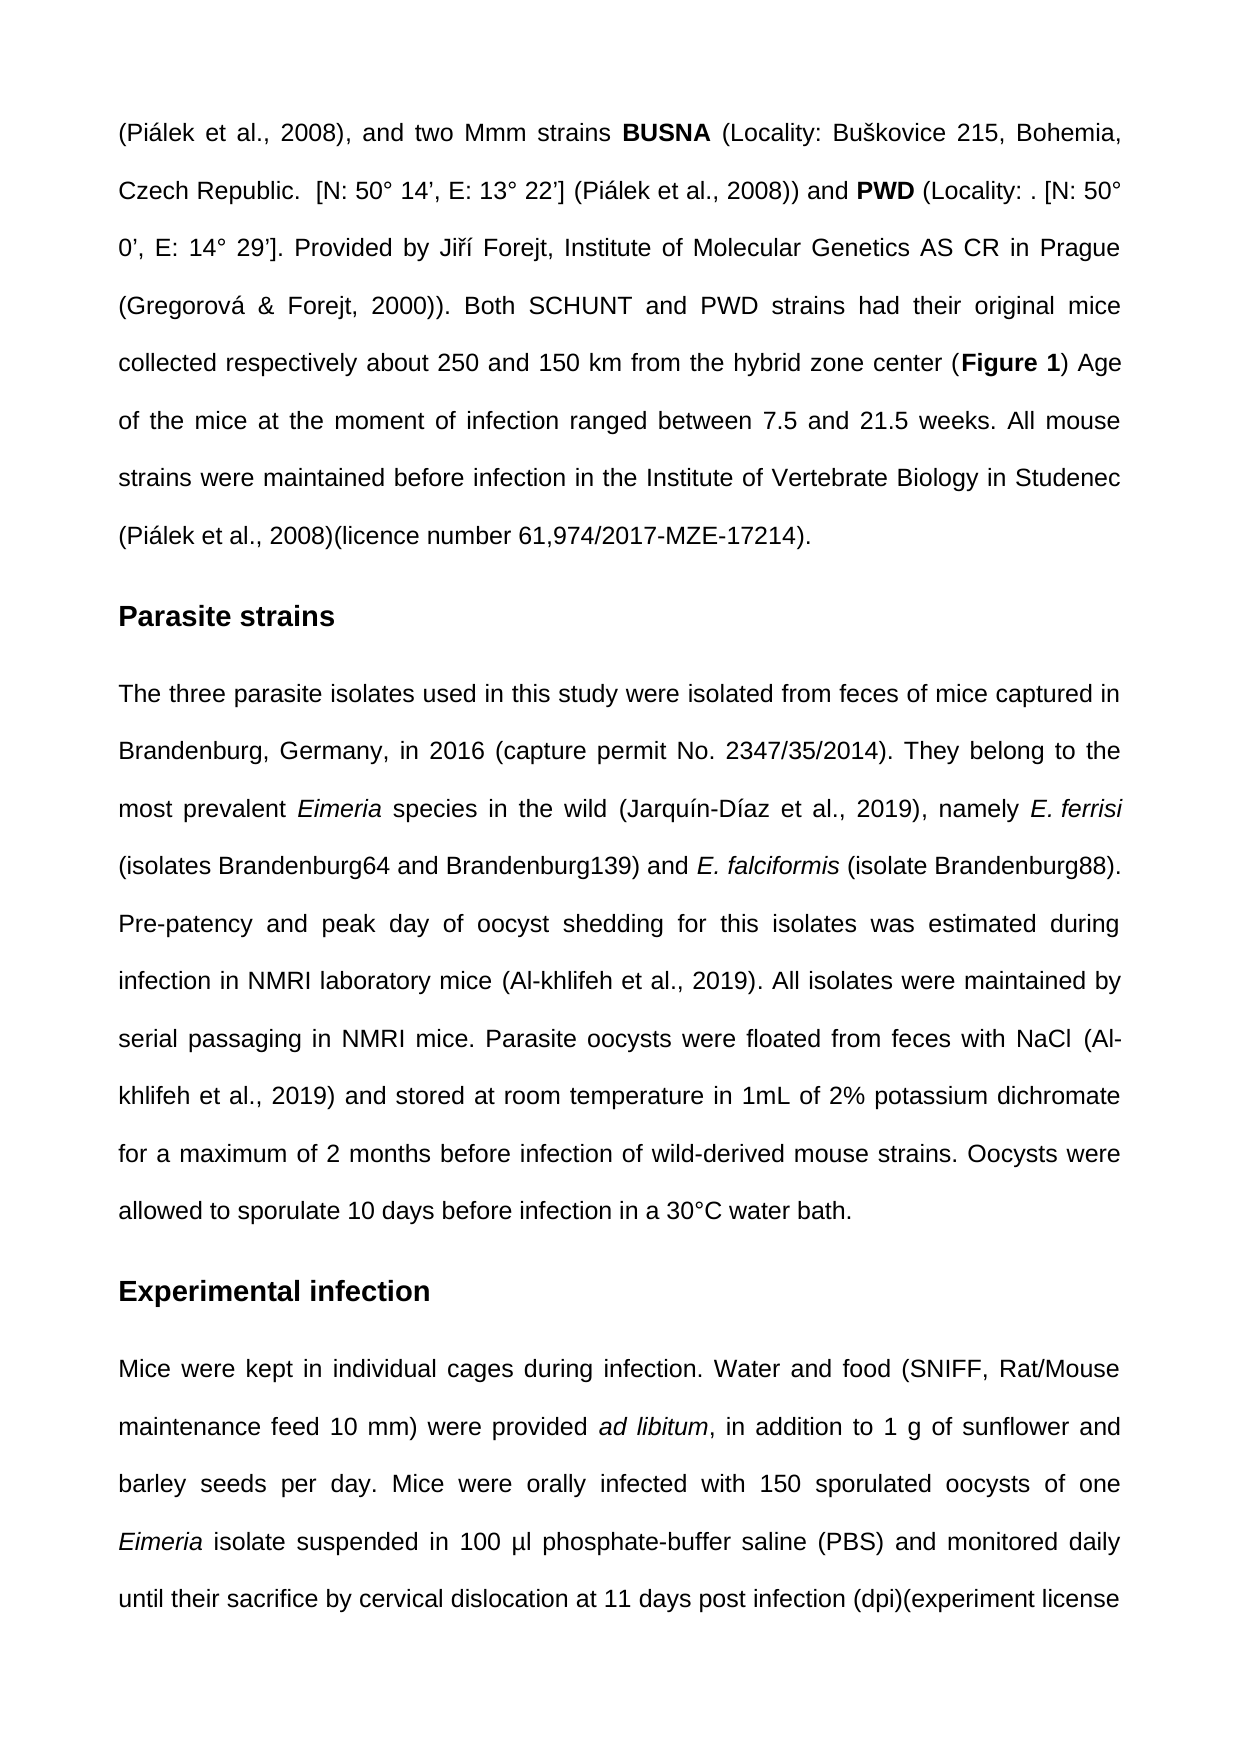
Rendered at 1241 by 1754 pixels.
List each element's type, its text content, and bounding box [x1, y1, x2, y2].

text (Piálek et al., 2008), and two Mmm strains BUSNA (Locality: Buškovice 215, Bohemia, Czech Republic. [N: 50° 14’, E: 13° 22’] (Piálek et al., 2008)) and PWD (Locality: . [N: 50° 0’, E: 14° 29’]. Provided by Jiří Forejt, Institute of Molecular Genetics AS CR in Prague (Gregorová & Forejt, 2000)). Both SCHUNT and PWD strains had their original mice collected respectively about 250 and 150 km from the hybrid zone center (Figure 1) Age of the mice at the moment of infection ranged between 7.5 and 21.5 weeks. All mouse strains were maintained before infection in the Institute of Vertebrate Biology in Studenec (Piálek et al., 2008)(licence number 61,974/2017‐MZE‐17214). [118, 118, 1122, 549]
text Mice were kept in individual cages during infection. Water and food (SNIFF, Rat/Mouse maintenance feed 10 mm) were provided ad libitum, in addition to 1 g of sunflower and barley seeds per day. Mice were orally infected with 150 sporulated oocysts of one Eimeria isolate suspended in 100 µl phosphate-buffer saline (PBS) and monitored daily until their sacrifice by cervical dislocation at 11 days post infection (dpi)(experiment license [118, 1354, 1122, 1613]
subtitle Parasite strains [118, 599, 1122, 632]
text The three parasite isolates used in this study were isolated from feces of mice captured in Brandenburg, Germany, in 2016 (capture permit No. 2347/35/2014). They belong to the most prevalent Eimeria species in the wild (Jarquín-Díaz et al., 2019), namely E. ferrisi (isolates Brandenburg64 and Brandenburg139) and E. falciformis (isolate Brandenburg88). Pre-patency and peak day of oocyst shedding for this isolates was estimated during infection in NMRI laboratory mice (Al-khlifeh et al., 2019). All isolates were maintained by serial passaging in NMRI mice. Parasite oocysts were floated from feces with NaCl (Al-khlifeh et al., 2019) and stored at room temperature in 1mL of 2% potassium dichromate for a maximum of 2 months before infection of wild-derived mouse strains. Oocysts were allowed to sporulate 10 days before infection in a 30°C water bath. [118, 678, 1122, 1225]
subtitle Experimental infection [118, 1274, 1122, 1308]
